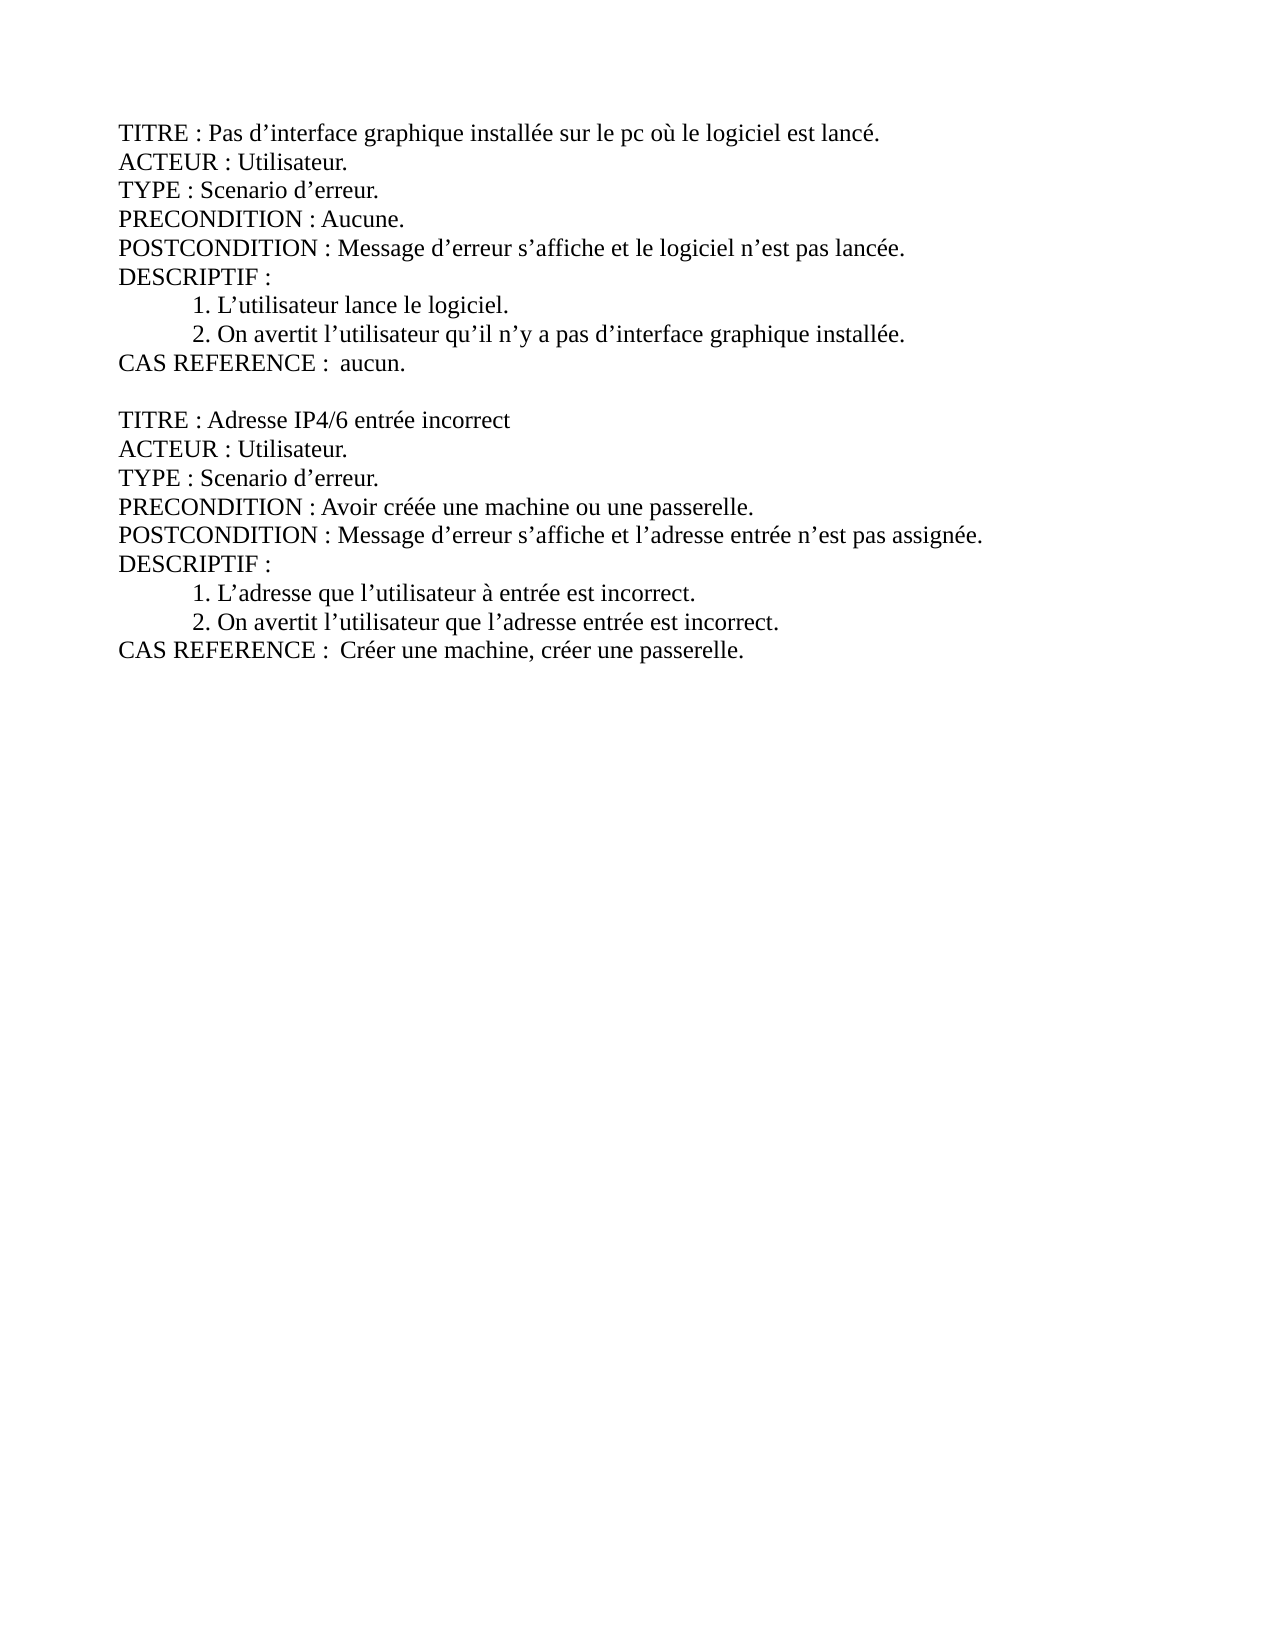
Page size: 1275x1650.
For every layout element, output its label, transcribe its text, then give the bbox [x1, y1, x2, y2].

text 1. L’adresse que l’utilisateur à entrée est incorrect. [118, 578, 1157, 607]
text CAS REFERENCE : Créer une machine, créer une passerelle. [118, 636, 1157, 664]
text 2. On avertit l’utilisateur qu’il n’y a pas d’interface graphique installée. [118, 319, 1157, 348]
text ACTEUR : Utilisateur. [118, 434, 1157, 463]
text 1. L’utilisateur lance le logiciel. [118, 291, 1157, 319]
text PRECONDITION : Aucune. [118, 204, 1157, 233]
text DESCRIPTIF : [118, 262, 1157, 291]
text TITRE : Pas d’interface graphique installée sur le pc où le logiciel est lancé. [118, 118, 1157, 147]
text PRECONDITION : Avoir créée une machine ou une passerelle. [118, 492, 1157, 521]
text CAS REFERENCE : aucun. [118, 348, 1157, 377]
text TITRE : Adresse IP4/6 entrée incorrect [118, 406, 1157, 434]
text 2. On avertit l’utilisateur que l’adresse entrée est incorrect. [118, 607, 1157, 636]
text POSTCONDITION : Message d’erreur s’affiche et l’adresse entrée n’est pas assignée. [118, 521, 1157, 549]
text TYPE : Scenario d’erreur. [118, 463, 1157, 492]
text TYPE : Scenario d’erreur. [118, 176, 1157, 204]
text DESCRIPTIF : [118, 549, 1157, 578]
text ACTEUR : Utilisateur. [118, 147, 1157, 176]
text POSTCONDITION : Message d’erreur s’affiche et le logiciel n’est pas lancée. [118, 233, 1157, 262]
